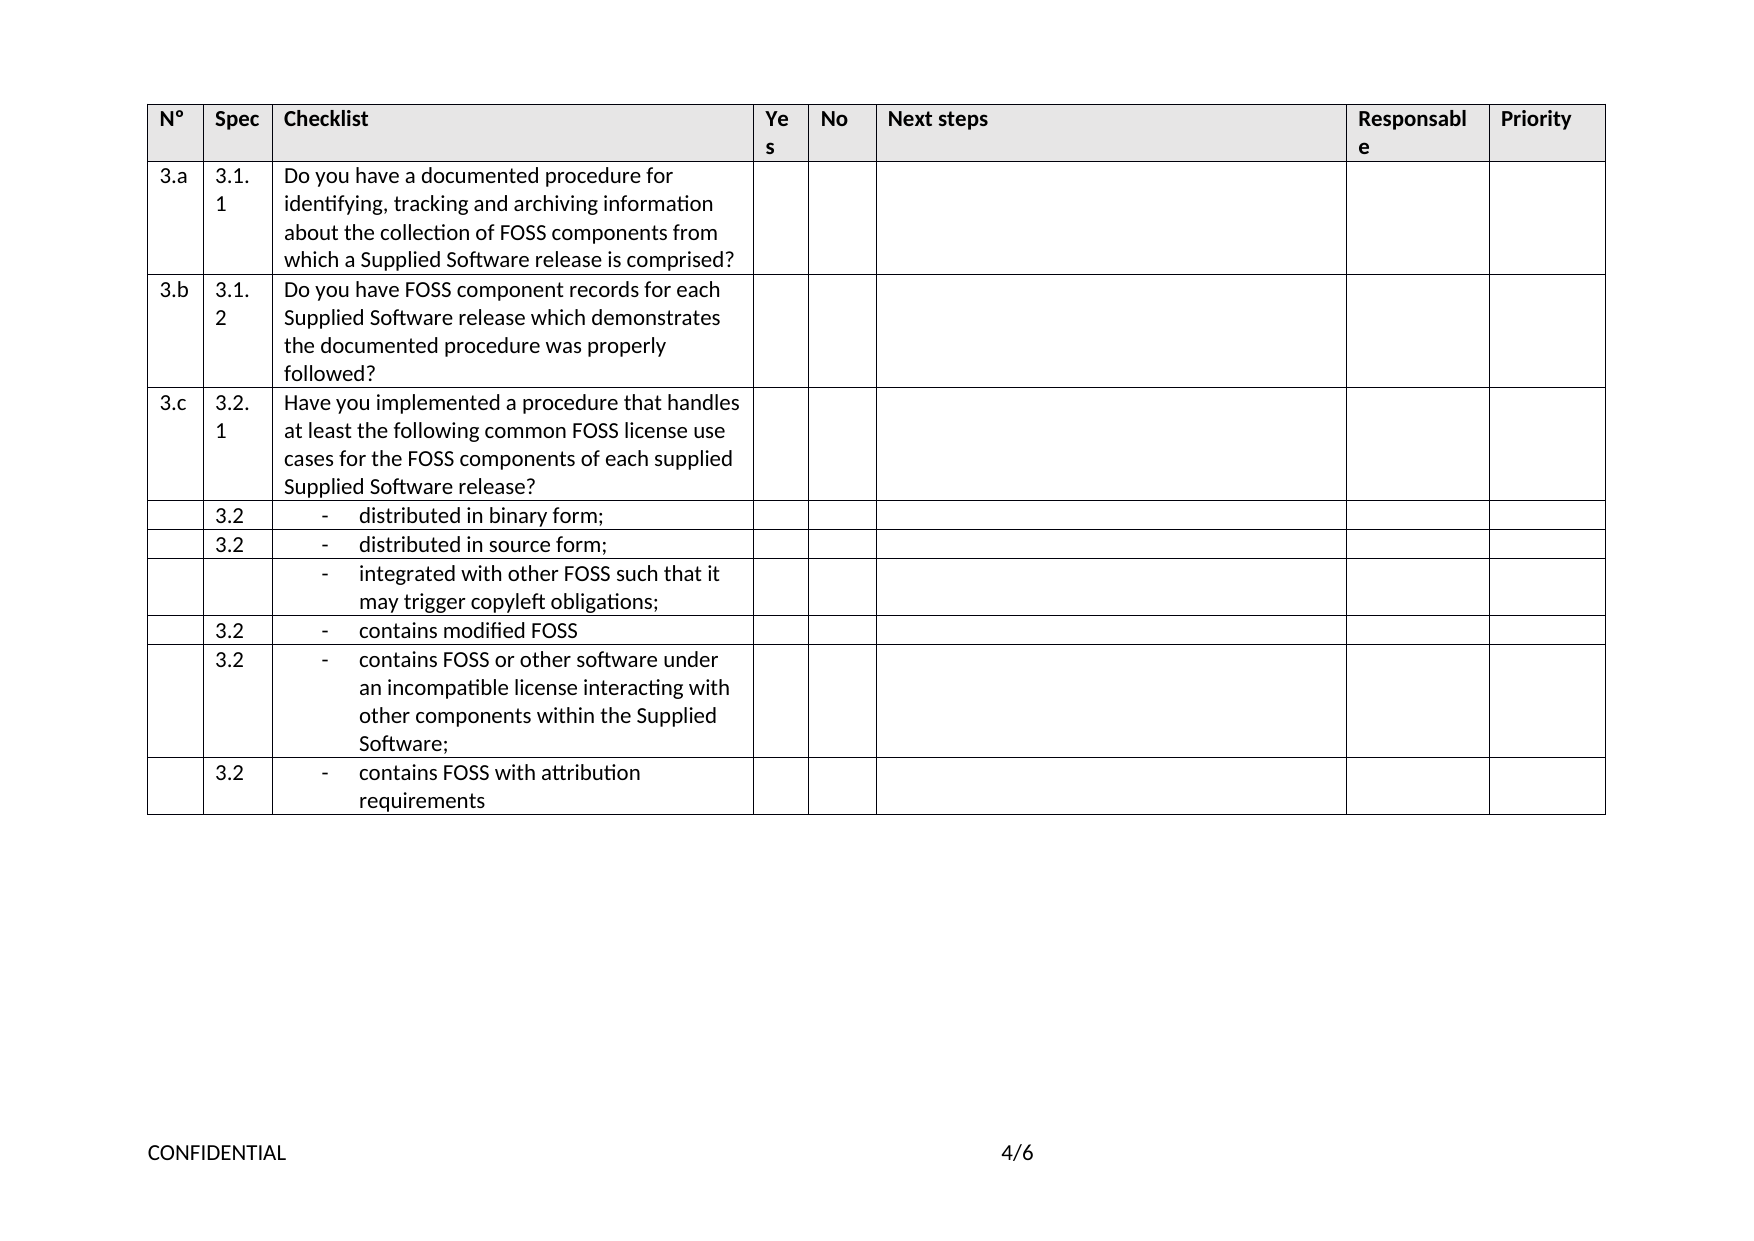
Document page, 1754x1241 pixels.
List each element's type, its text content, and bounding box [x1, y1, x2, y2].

table_cell [809, 530, 876, 558]
table_cell [1347, 275, 1489, 387]
table_cell [754, 388, 808, 500]
table_cell [1490, 645, 1605, 757]
table_cell [1490, 388, 1605, 500]
table_cell 3.c [148, 388, 203, 500]
table_cell [204, 559, 272, 615]
table_cell [877, 530, 1346, 558]
table_cell [877, 758, 1346, 814]
table_cell contains modified FOSS [273, 616, 753, 644]
table_cell contains FOSS with attribution requirements [273, 758, 753, 814]
table_cell Do you have a documented procedure for identifying, tracking and archiving information about the collection of FOSS components from which a Supplied Software release is comprised? [273, 162, 753, 274]
table_cell [809, 616, 876, 644]
table_cell 3.1.2 [204, 275, 272, 387]
table_cell [754, 616, 808, 644]
table_cell [809, 275, 876, 387]
table_cell [148, 616, 203, 644]
table_cell [809, 758, 876, 814]
table_cell [877, 162, 1346, 274]
table_cell [1490, 530, 1605, 558]
table_cell [877, 616, 1346, 644]
table_cell [877, 559, 1346, 615]
table_cell [809, 645, 876, 757]
table_header Spec [204, 105, 272, 161]
table_cell [148, 559, 203, 615]
table_cell [877, 275, 1346, 387]
table_cell [1490, 616, 1605, 644]
table_header Yes [754, 105, 808, 161]
table_cell [1347, 530, 1489, 558]
table_cell [1490, 758, 1605, 814]
table_cell [1347, 162, 1489, 274]
table_cell distributed in source form; [273, 530, 753, 558]
table_cell [809, 388, 876, 500]
table_header Next steps [877, 105, 1346, 161]
table_cell [1347, 645, 1489, 757]
table_cell [1490, 275, 1605, 387]
table_cell [754, 275, 808, 387]
table_cell Have you implemented a procedure that handles at least the following common FOSS license use cases for the FOSS components of each supplied Supplied Software release? [273, 388, 753, 500]
table_cell 3.2 [204, 530, 272, 558]
table_header Priority [1490, 105, 1605, 161]
table_cell [1347, 388, 1489, 500]
table_cell [754, 162, 808, 274]
table_cell [148, 530, 203, 558]
table_cell 3.a [148, 162, 203, 274]
table_cell 3.2 [204, 501, 272, 529]
table_cell [877, 388, 1346, 500]
table_cell [1347, 501, 1489, 529]
table_cell contains FOSS or other software under an incompatible license interacting with other components within the Supplied Software; [273, 645, 753, 757]
table_cell [809, 162, 876, 274]
table_cell [809, 559, 876, 615]
table_header No [809, 105, 876, 161]
table_cell [1490, 162, 1605, 274]
table_cell 3.2 [204, 645, 272, 757]
table_cell [754, 758, 808, 814]
table_cell [148, 501, 203, 529]
table_cell 3.b [148, 275, 203, 387]
table_header Responsable [1347, 105, 1489, 161]
table_cell [1347, 616, 1489, 644]
table_cell integrated with other FOSS such that it may trigger copyleft obligations; [273, 559, 753, 615]
table_cell [1347, 559, 1489, 615]
table_header Nº [148, 105, 203, 161]
table_header Checklist [273, 105, 753, 161]
table_cell [809, 501, 876, 529]
table_cell 3.2.1 [204, 388, 272, 500]
table_cell Do you have FOSS component records for each Supplied Software release which demonstrates the documented procedure was properly followed? [273, 275, 753, 387]
table_cell [754, 501, 808, 529]
table_cell [148, 645, 203, 757]
table_cell 3.2 [204, 758, 272, 814]
table_cell [1347, 758, 1489, 814]
table_cell distributed in binary form; [273, 501, 753, 529]
table_cell [877, 645, 1346, 757]
table_cell [148, 758, 203, 814]
table_cell [754, 645, 808, 757]
table_cell 3.1.1 [204, 162, 272, 274]
table_cell [754, 559, 808, 615]
table_cell 3.2 [204, 616, 272, 644]
table_cell [1490, 559, 1605, 615]
table_cell [754, 530, 808, 558]
table_cell [877, 501, 1346, 529]
table_cell [1490, 501, 1605, 529]
